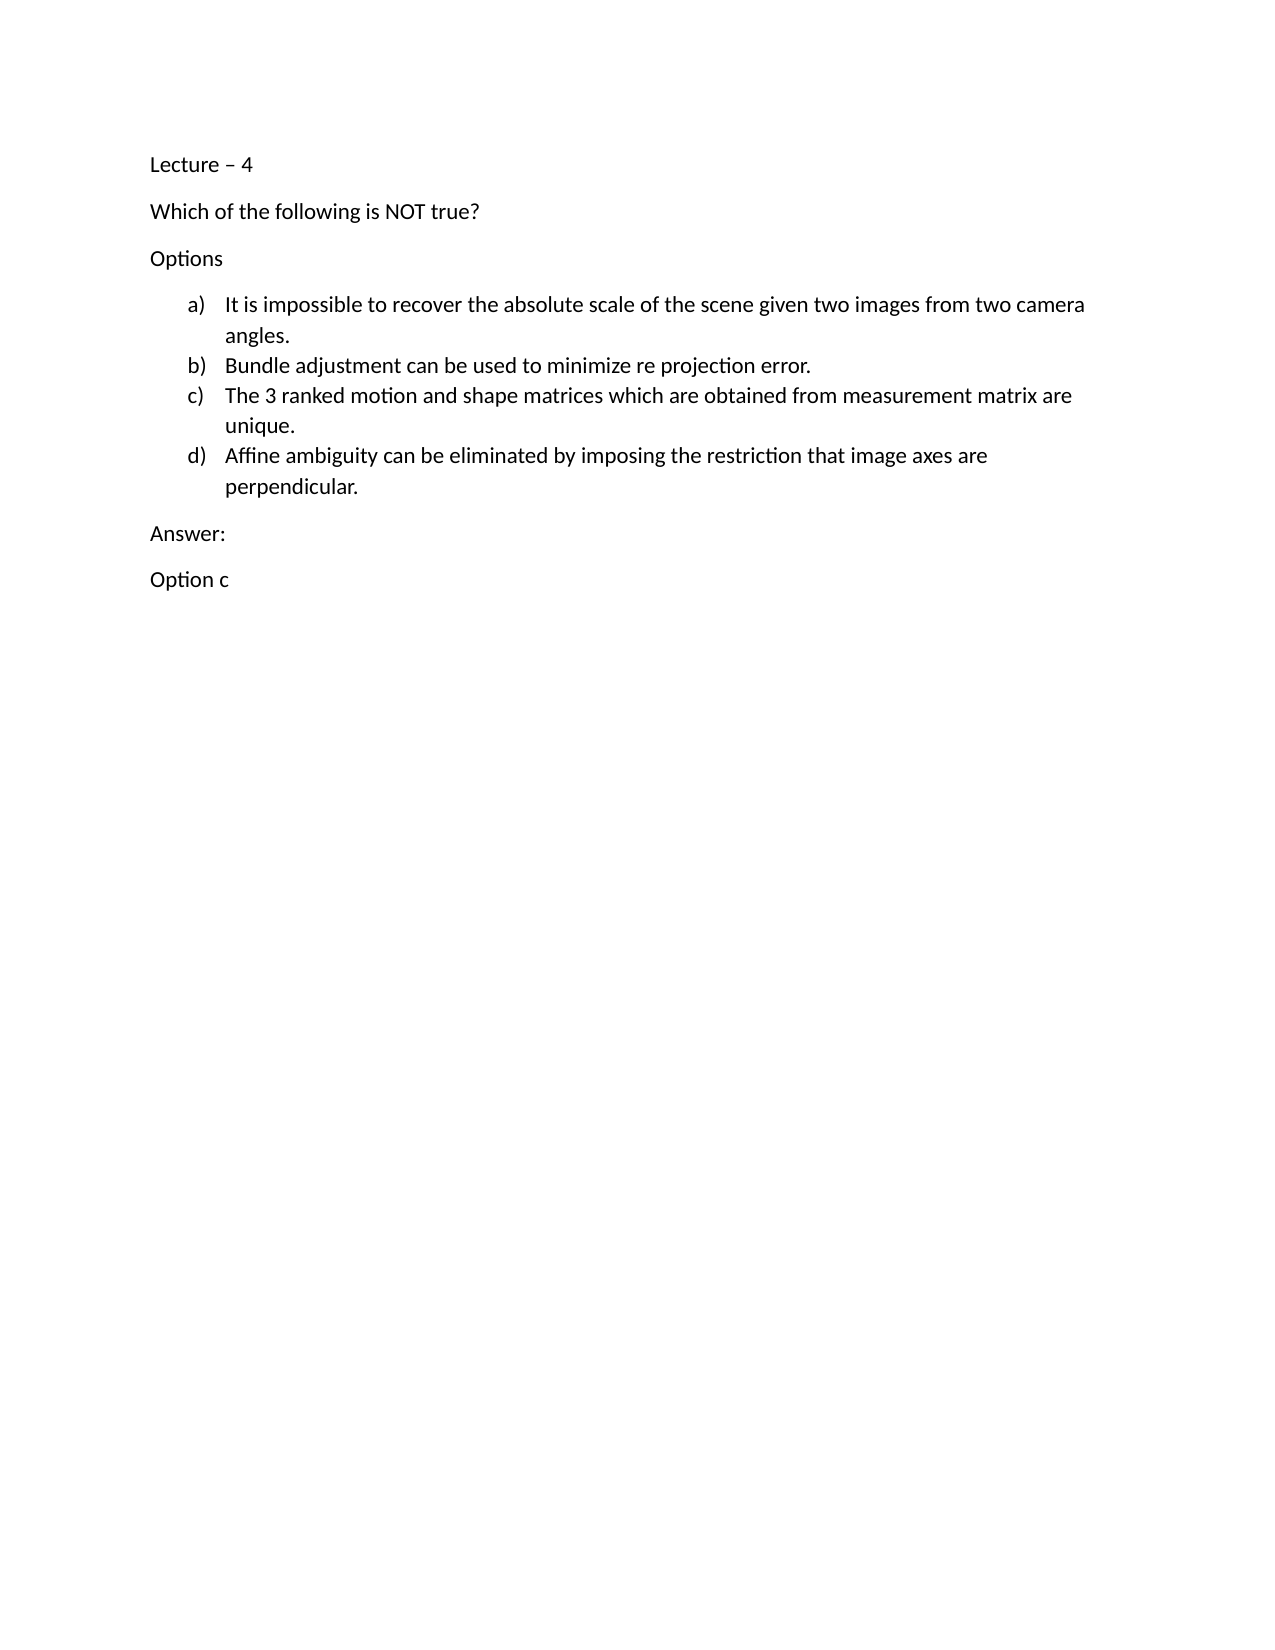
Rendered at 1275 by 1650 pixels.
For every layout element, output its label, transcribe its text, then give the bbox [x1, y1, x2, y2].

text Option c [150, 566, 1125, 594]
list Bundle adjustment can be used to minimize re projection error. [187, 351, 1125, 379]
list Affine ambiguity can be eliminated by imposing the restriction that image axes are perpendicular. [187, 442, 1125, 500]
list It is impossible to recover the absolute scale of the scene given two images from two camera angles. [187, 291, 1125, 349]
text Which of the following is NOT true? [150, 197, 1125, 225]
list The 3 ranked motion and shape matrices which are obtained from measurement matrix are unique. [187, 381, 1125, 439]
text Lecture – 4 [150, 150, 1125, 178]
text Answer: [150, 519, 1125, 547]
text Options [150, 244, 1125, 272]
